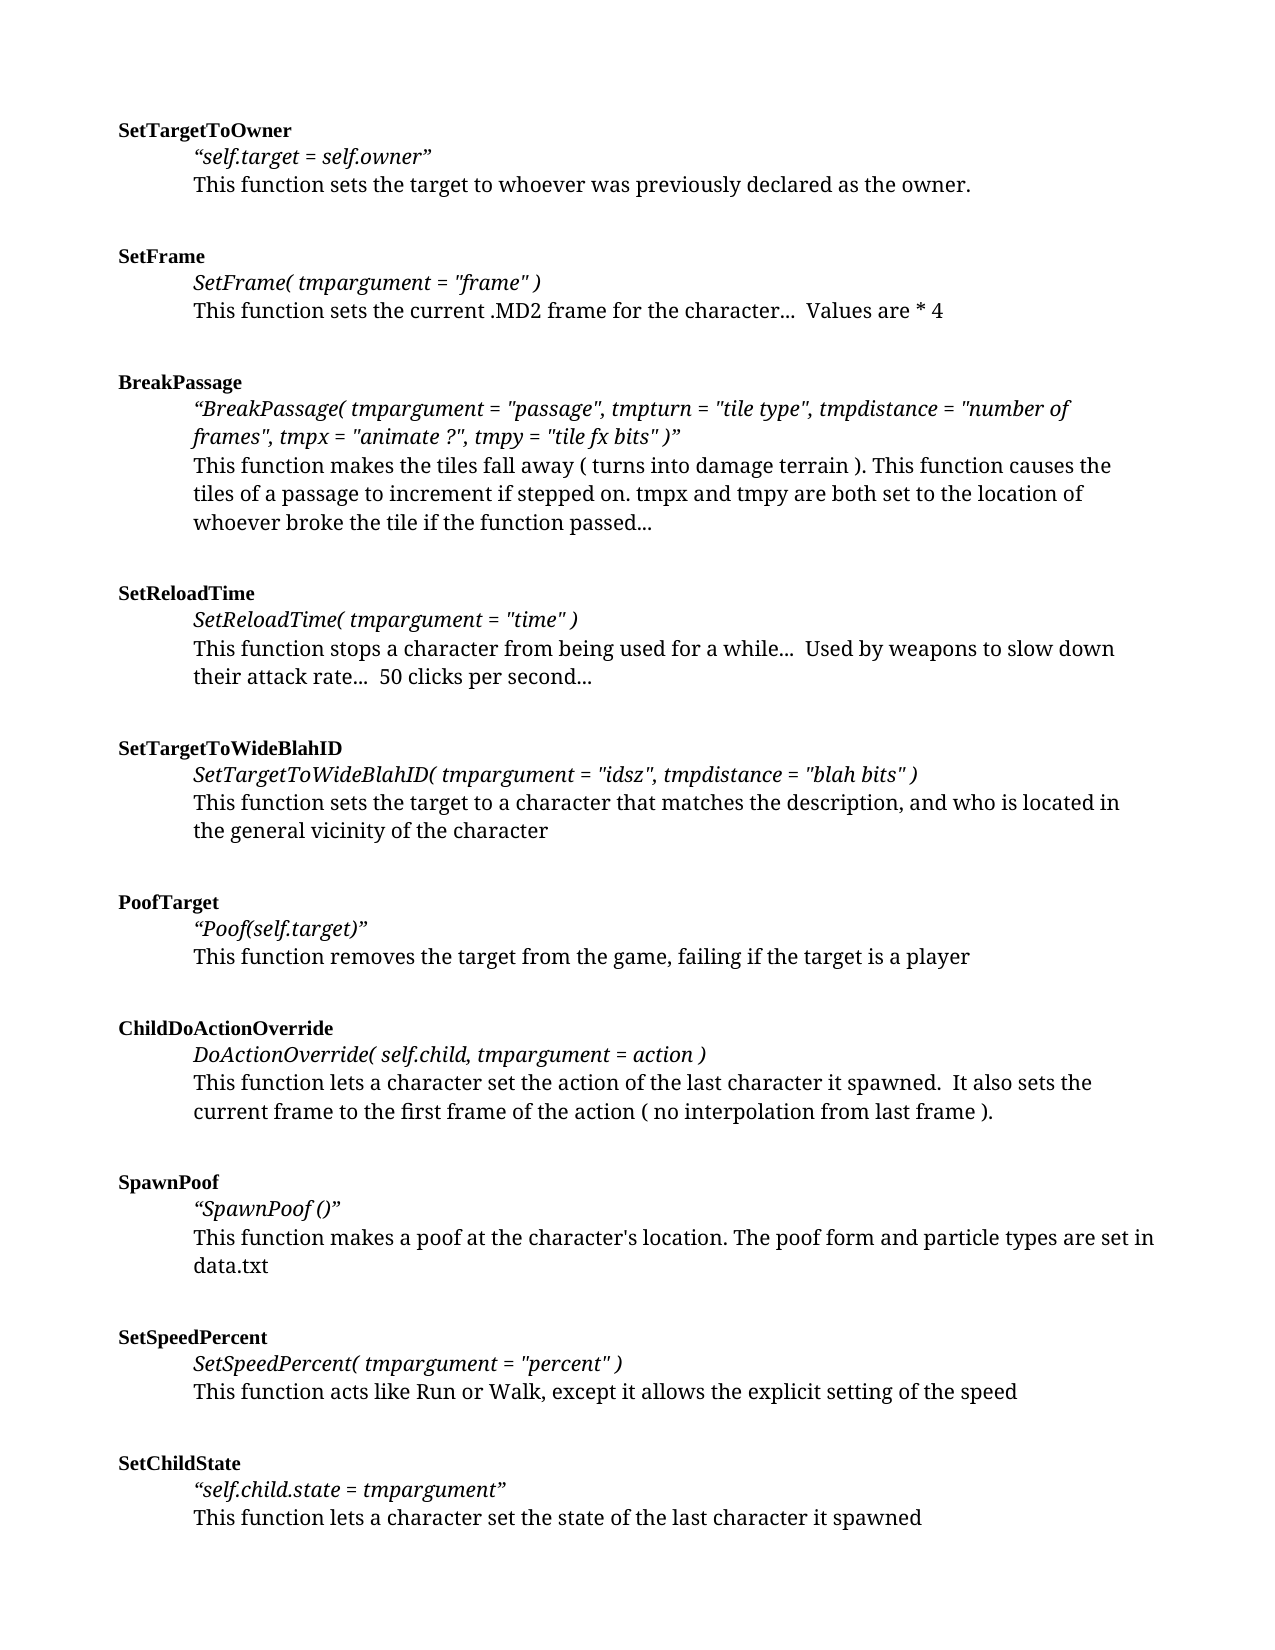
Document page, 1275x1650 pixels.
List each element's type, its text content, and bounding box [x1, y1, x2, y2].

text This function sets the target to whoever was previously declared as the owner. [193, 171, 1157, 199]
text “SpawnPoof ()” [193, 1194, 1157, 1223]
text This function acts like Run or Walk, except it allows the explicit setting of the speed [193, 1377, 1157, 1406]
text This function sets the current .MD2 frame for the character... Values are * 4 [193, 297, 1157, 325]
text This function makes the tiles fall away ( turns into damage terrain ). This function causes the tiles of a passage to increment if stepped on. tmpx and tmpy are both set to the location of whoever broke the tile if the function passed... [193, 451, 1157, 536]
text This function lets a character set the state of the last character it spawned [193, 1503, 1157, 1532]
text SetChildState [118, 1451, 1157, 1475]
text SetTargetToWideBlahID( tmpargument = "idsz", tmpdistance = "blah bits" ) [193, 760, 1157, 788]
text This function stops a character from being used for a while... Used by weapons to slow down their attack rate... 50 clicks per second... [193, 634, 1157, 691]
text SetSpeedPercent [118, 1325, 1157, 1349]
text ChildDoActionOverride [118, 1016, 1157, 1040]
text SetReloadTime [118, 581, 1157, 605]
text DoActionOverride( self.child, tmpargument = action ) [193, 1040, 1157, 1068]
text SpawnPoof [118, 1170, 1157, 1194]
text BreakPassage [118, 370, 1157, 394]
text SetReloadTime( tmpargument = "time" ) [193, 605, 1157, 634]
text SetSpeedPercent( tmpargument = "percent" ) [193, 1349, 1157, 1377]
text SetTargetToWideBlahID [118, 736, 1157, 760]
text SetTargetToOwner [118, 118, 1157, 142]
text This function makes a poof at the character's location. The poof form and particle types are set in data.txt [193, 1223, 1157, 1280]
text “Poof(self.target)” [193, 914, 1157, 942]
text “BreakPassage( tmpargument = "passage", tmpturn = "tile type", tmpdistance = "number of frames", tmpx = "animate ?", tmpy = "tile fx bits" )” [193, 394, 1157, 451]
text This function sets the target to a character that matches the description, and who is located in the general vicinity of the character [193, 788, 1157, 845]
text SetFrame [118, 244, 1157, 268]
text SetFrame( tmpargument = "frame" ) [193, 268, 1157, 297]
text PoofTarget [118, 890, 1157, 914]
text This function lets a character set the action of the last character it spawned. It also sets the current frame to the first frame of the action ( no interpolation from last frame ). [193, 1068, 1157, 1125]
text This function removes the target from the game, failing if the target is a player [193, 942, 1157, 971]
text “self.target = self.owner” [193, 142, 1157, 171]
text “self.child.state = tmpargument” [193, 1475, 1157, 1503]
